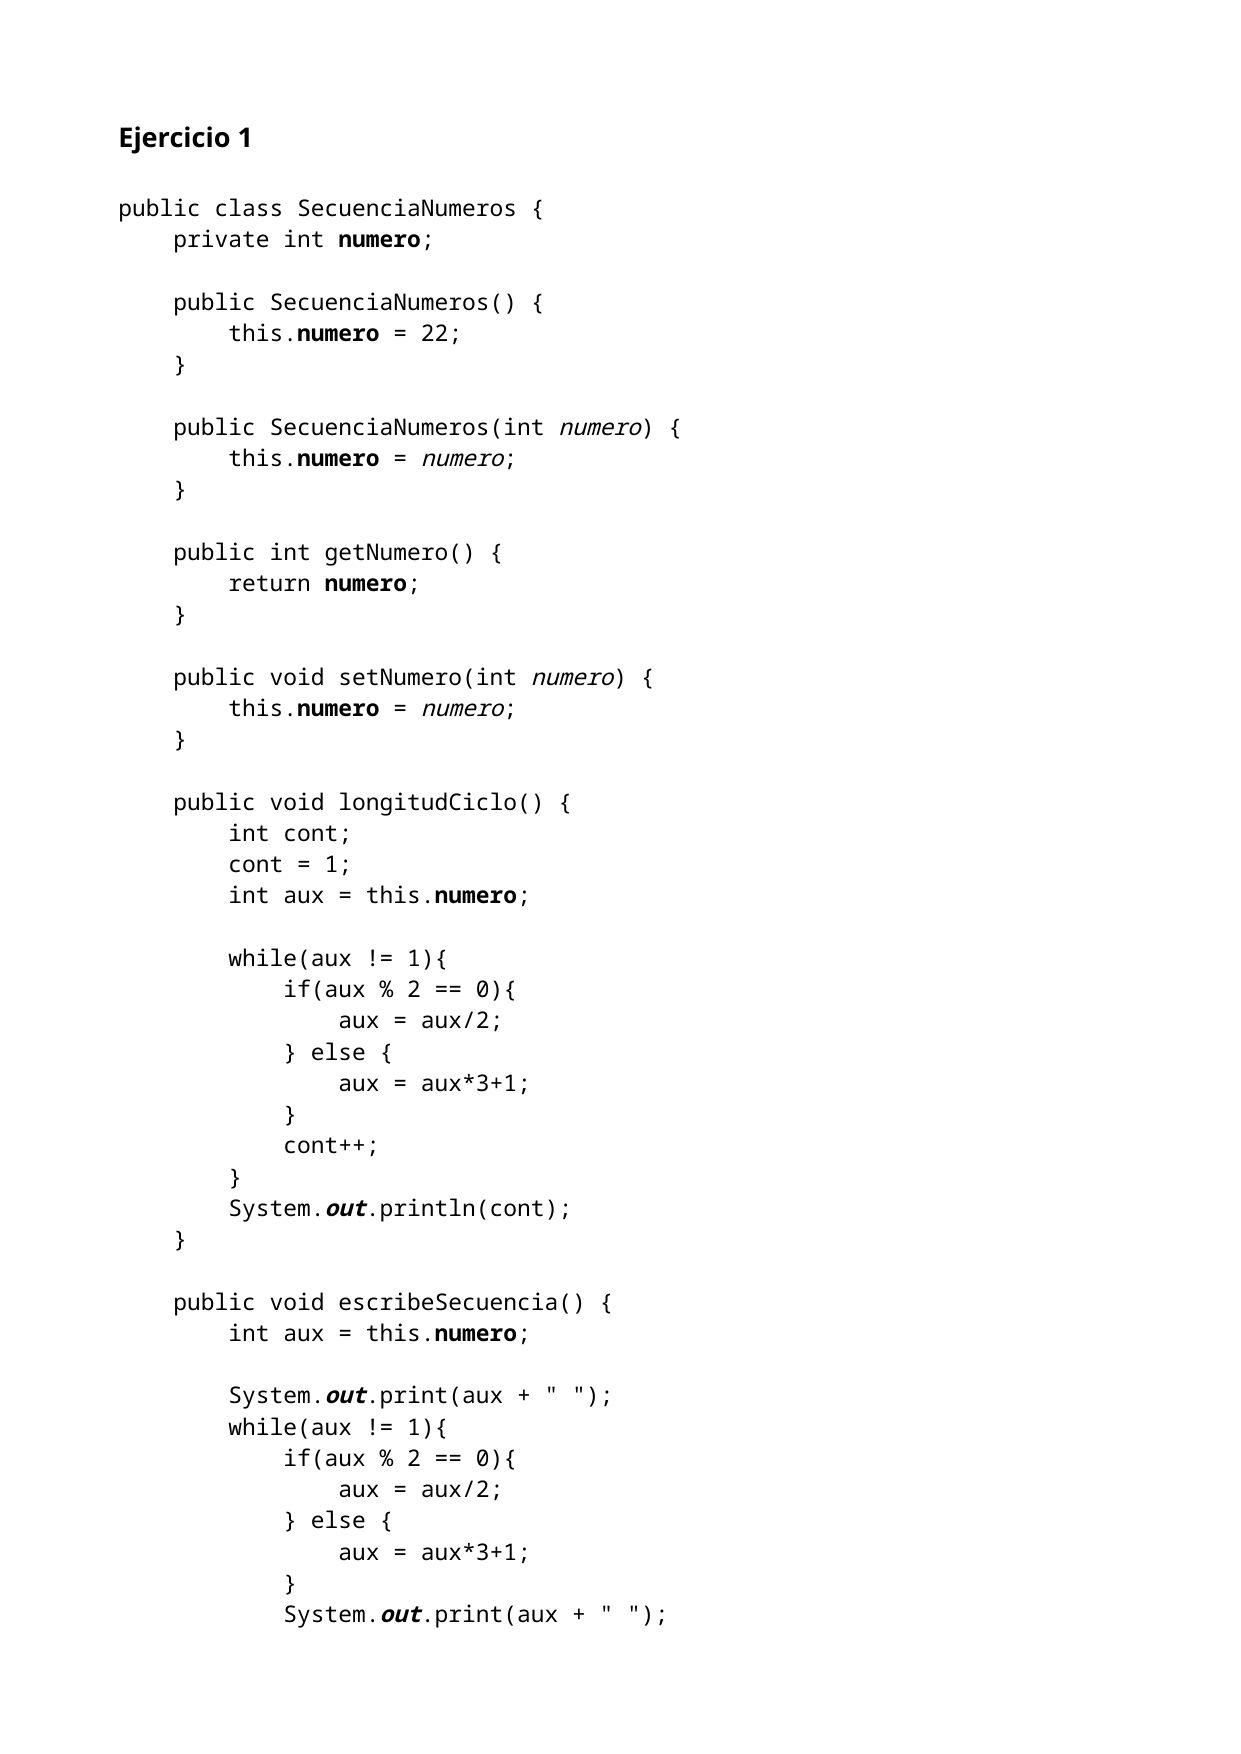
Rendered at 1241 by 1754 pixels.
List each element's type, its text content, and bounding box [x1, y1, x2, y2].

text Ejercicio 1 [118, 118, 1122, 155]
text public class SecuenciaNumeros { private int numero; public SecuenciaNumeros() { this.numero = 22; } public SecuenciaNumeros(int numero) { this.numero = numero; } public int getNumero() { return numero; } public void setNumero(int numero) { this.numero = numero; } public void longitudCiclo() { int cont; cont = 1; int aux = this.numero; while(aux != 1){ if(aux % 2 == 0){ aux = aux/2; } else { aux = aux*3+1; } cont++; } System.out.println(cont); } public void escribeSecuencia() { int aux = this.numero; System.out.print(aux + " "); while(aux != 1){ if(aux % 2 == 0){ aux = aux/2; } else { aux = aux*3+1; } System.out.print(aux + " "); [118, 192, 1122, 1629]
